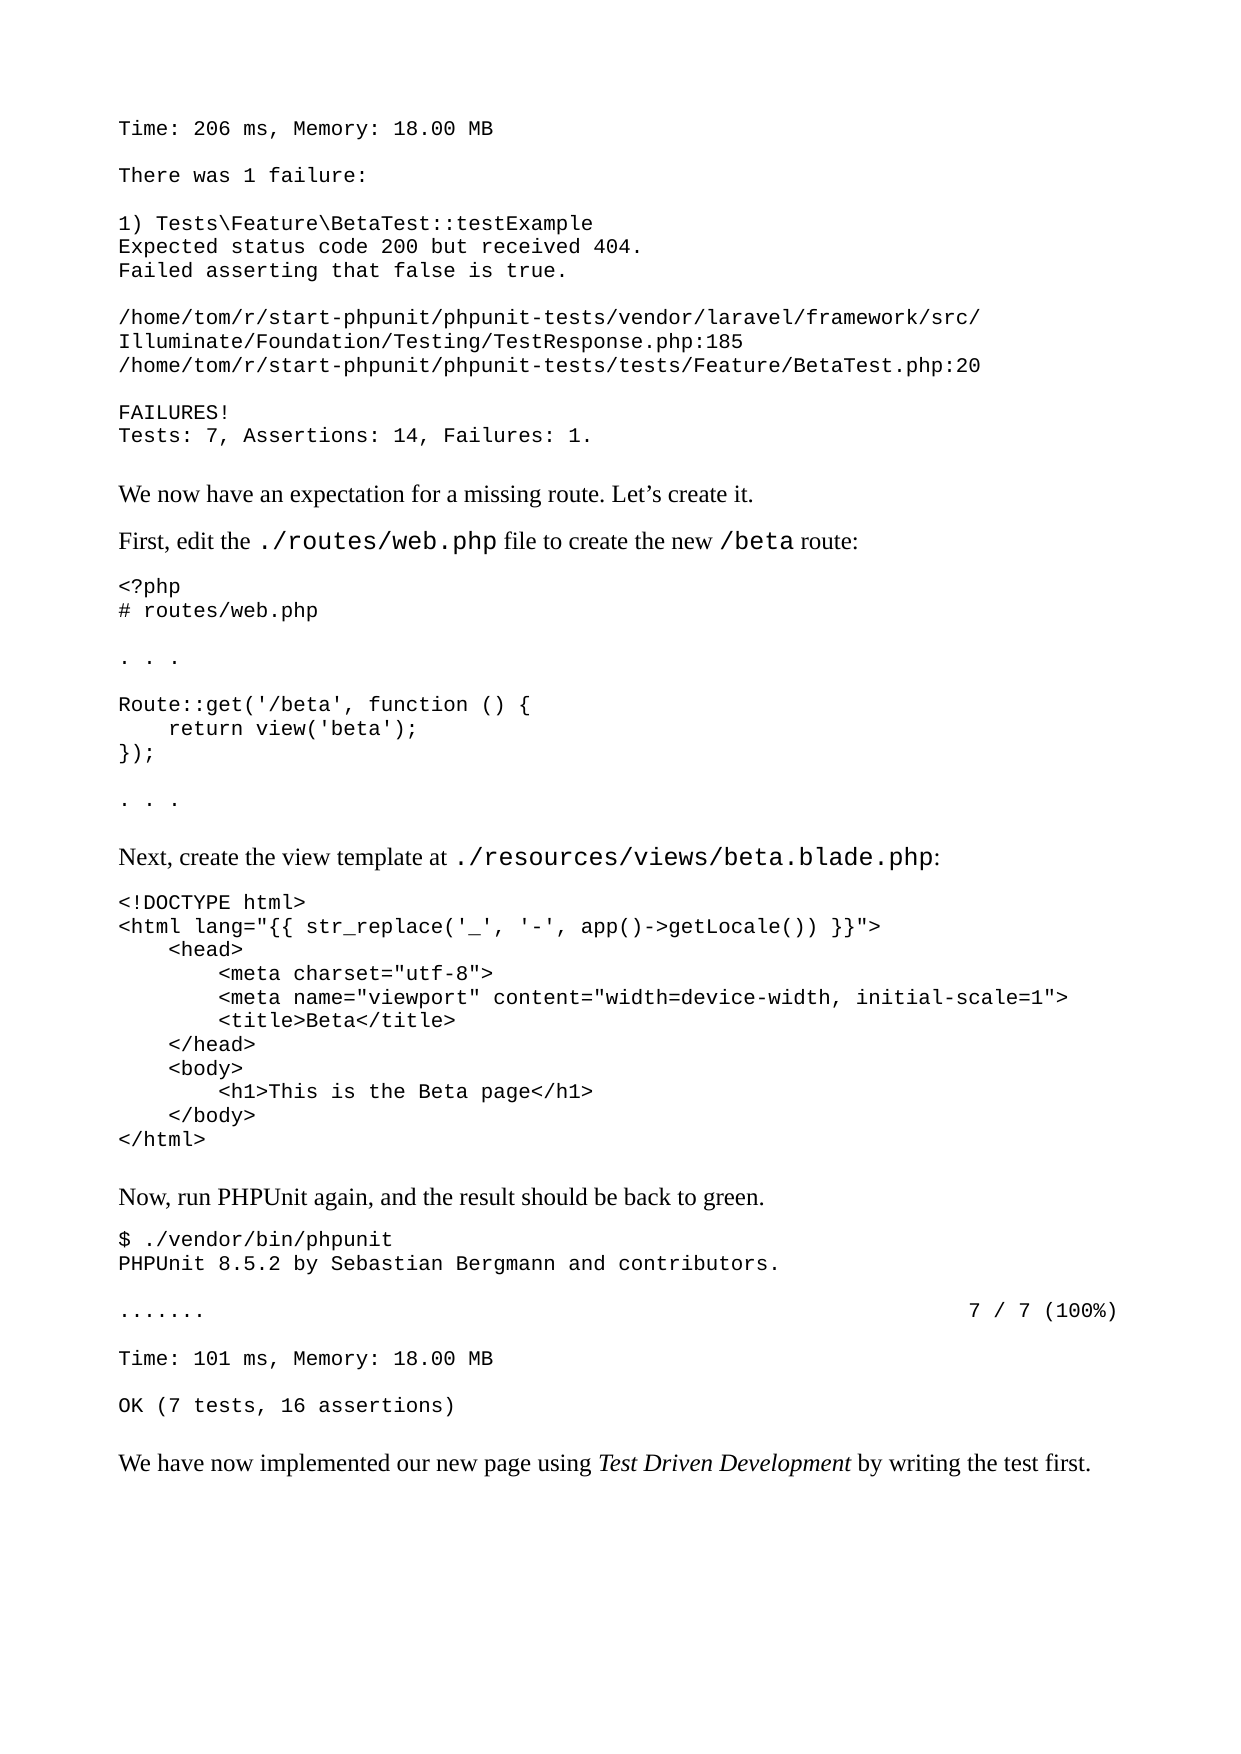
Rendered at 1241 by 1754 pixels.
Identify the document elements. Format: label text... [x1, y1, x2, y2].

text <body> [118, 1058, 1122, 1081]
text We have now implemented our new page using Test Driven Development by writing the test first. [118, 1448, 1122, 1477]
text Time: 101 ms, Memory: 18.00 MB [118, 1348, 1122, 1371]
text <?php [118, 576, 1122, 600]
text <title>Beta</title> [118, 1010, 1122, 1034]
text </head> [118, 1034, 1122, 1058]
text Route::get('/beta', function () { [118, 694, 1122, 718]
text Next, create the view template at ./resources/views/beta.blade.php: [118, 842, 1122, 873]
text PHPUnit 8.5.2 by Sebastian Bergmann and contributors. [118, 1253, 1122, 1277]
text FAILURES! [118, 402, 1122, 426]
text <!DOCTYPE html> [118, 892, 1122, 916]
text 1) Tests\Feature\BetaTest::testExample [118, 213, 1122, 236]
text $ ./vendor/bin/phpunit [118, 1229, 1122, 1253]
text There was 1 failure: [118, 165, 1122, 189]
text /home/tom/r/start-phpunit/phpunit-tests/tests/Feature/BetaTest.php:20 [118, 354, 1122, 378]
text Tests: 7, Assertions: 14, Failures: 1. [118, 426, 1122, 449]
text . . . [118, 789, 1122, 813]
text </body> [118, 1105, 1122, 1129]
text </html> [118, 1129, 1122, 1152]
text <html lang="{{ str_replace('_', '-', app()->getLocale()) }}"> [118, 916, 1122, 939]
text Now, run PHPUnit again, and the result should be back to green. [118, 1182, 1122, 1211]
text OK (7 tests, 16 assertions) [118, 1395, 1122, 1418]
text <head> [118, 939, 1122, 963]
text We now have an expectation for a missing route. Let’s create it. [118, 479, 1122, 507]
text # routes/web.php [118, 600, 1122, 623]
text Expected status code 200 but received 404. [118, 236, 1122, 260]
text First, edit the ./routes/web.php file to create the new /beta route: [118, 526, 1122, 557]
text Time: 206 ms, Memory: 18.00 MB [118, 118, 1122, 142]
text /home/tom/r/start-phpunit/phpunit-tests/vendor/laravel/framework/src/Illuminate/Foundation/Testing/TestResponse.php:185 [118, 307, 1122, 354]
text <h1>This is the Beta page</h1> [118, 1081, 1122, 1105]
text <meta name="viewport" content="width=device-width, initial-scale=1"> [118, 987, 1122, 1010]
text ....... 7 / 7 (100%) [118, 1300, 1122, 1324]
text <meta charset="utf-8"> [118, 963, 1122, 987]
text }); [118, 742, 1122, 765]
text . . . [118, 647, 1122, 671]
text return view('beta'); [118, 718, 1122, 742]
text Failed asserting that false is true. [118, 260, 1122, 284]
